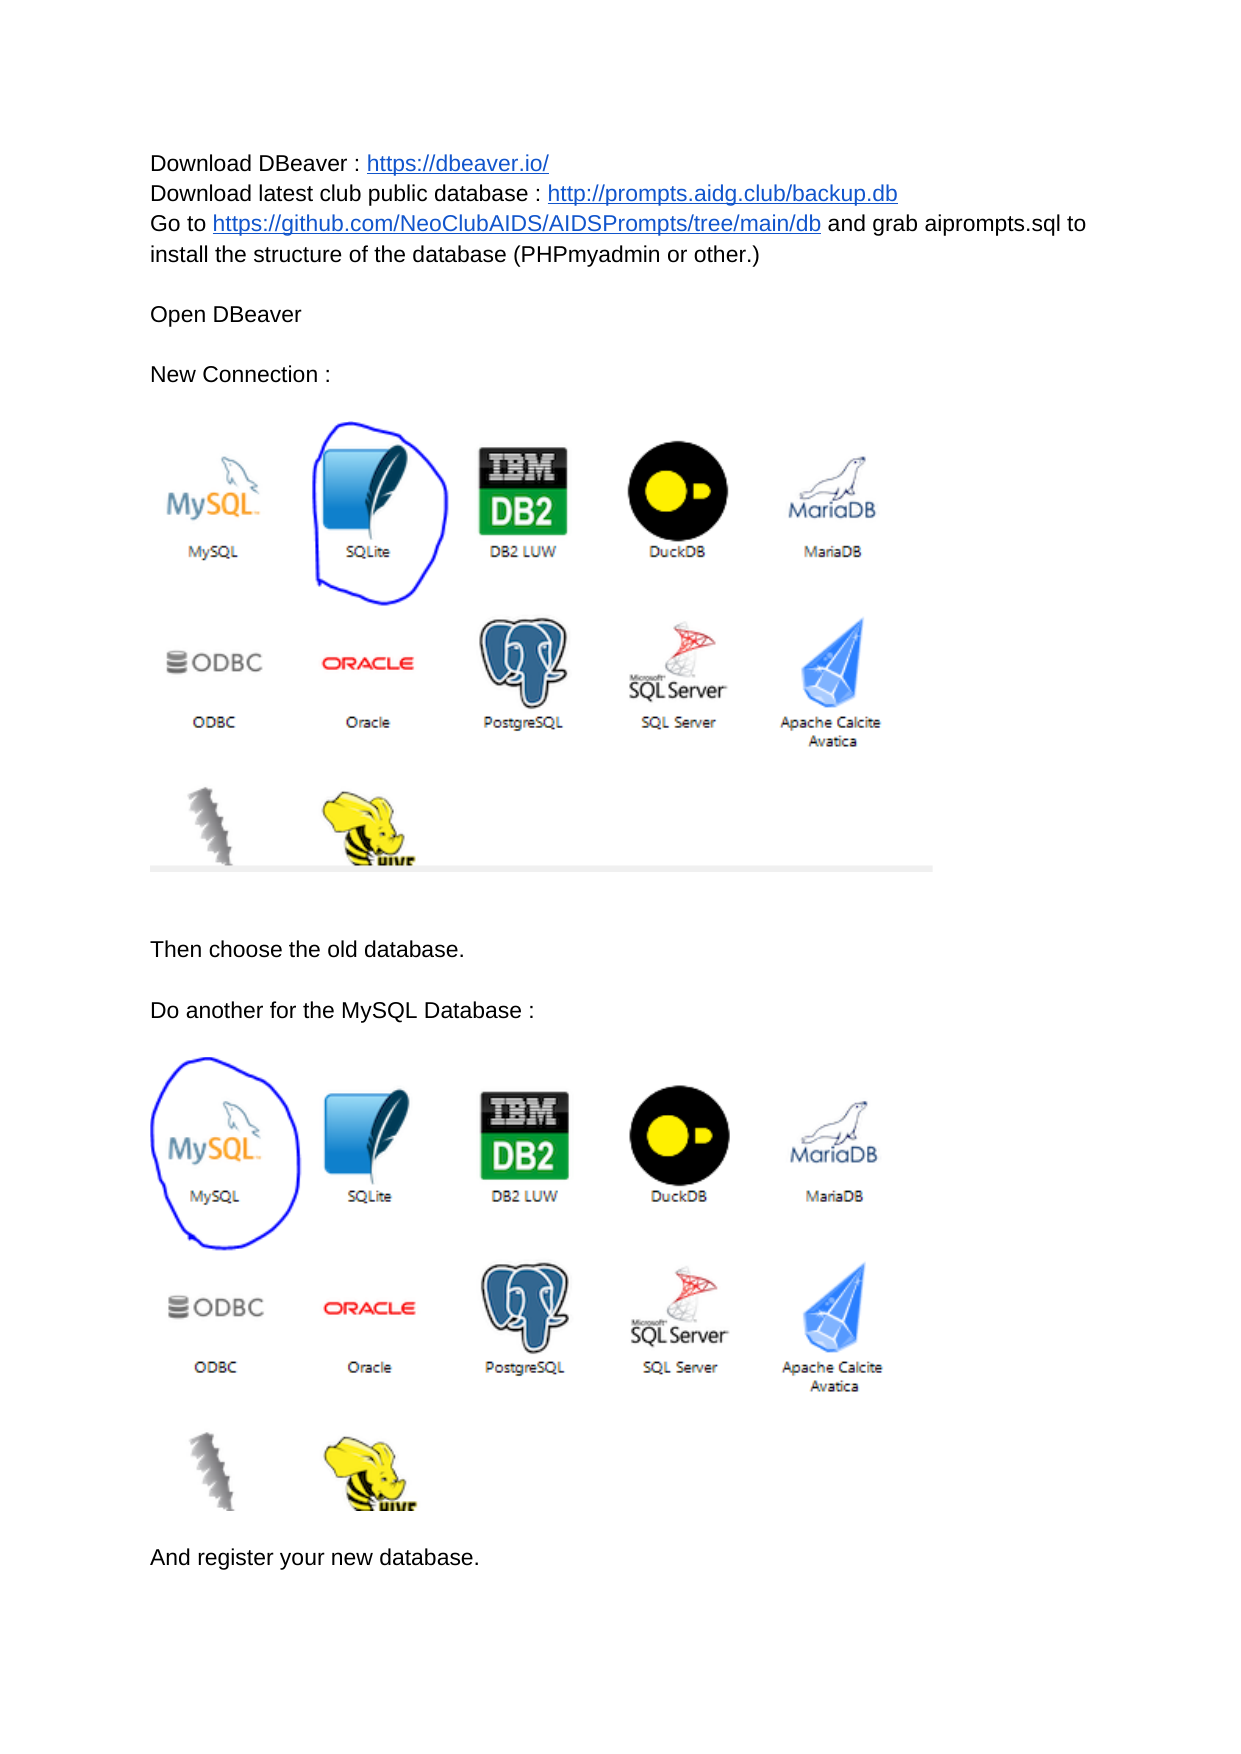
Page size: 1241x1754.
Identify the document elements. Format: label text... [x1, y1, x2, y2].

picture [150, 421, 933, 872]
text Then choose the old database. [150, 936, 1090, 962]
text Download DBeaver : https://dbeaver.io/ [150, 150, 1090, 176]
text And register your new database. [150, 1544, 1090, 1571]
text Download latest club public database : http://prompts.aidg.club/backup.db [150, 180, 1090, 207]
text Do another for the MySQL Database : [150, 997, 1090, 1023]
text Open DBeaver [150, 301, 1090, 327]
text Go to https://github.com/NeoClubAIDS/AIDSPrompts/tree/main/db and grab aiprompts.sql to install the structure of the database (PHPmyadmin or other.) [150, 210, 1090, 267]
text New Connection : [150, 361, 1090, 388]
picture [150, 1057, 941, 1511]
